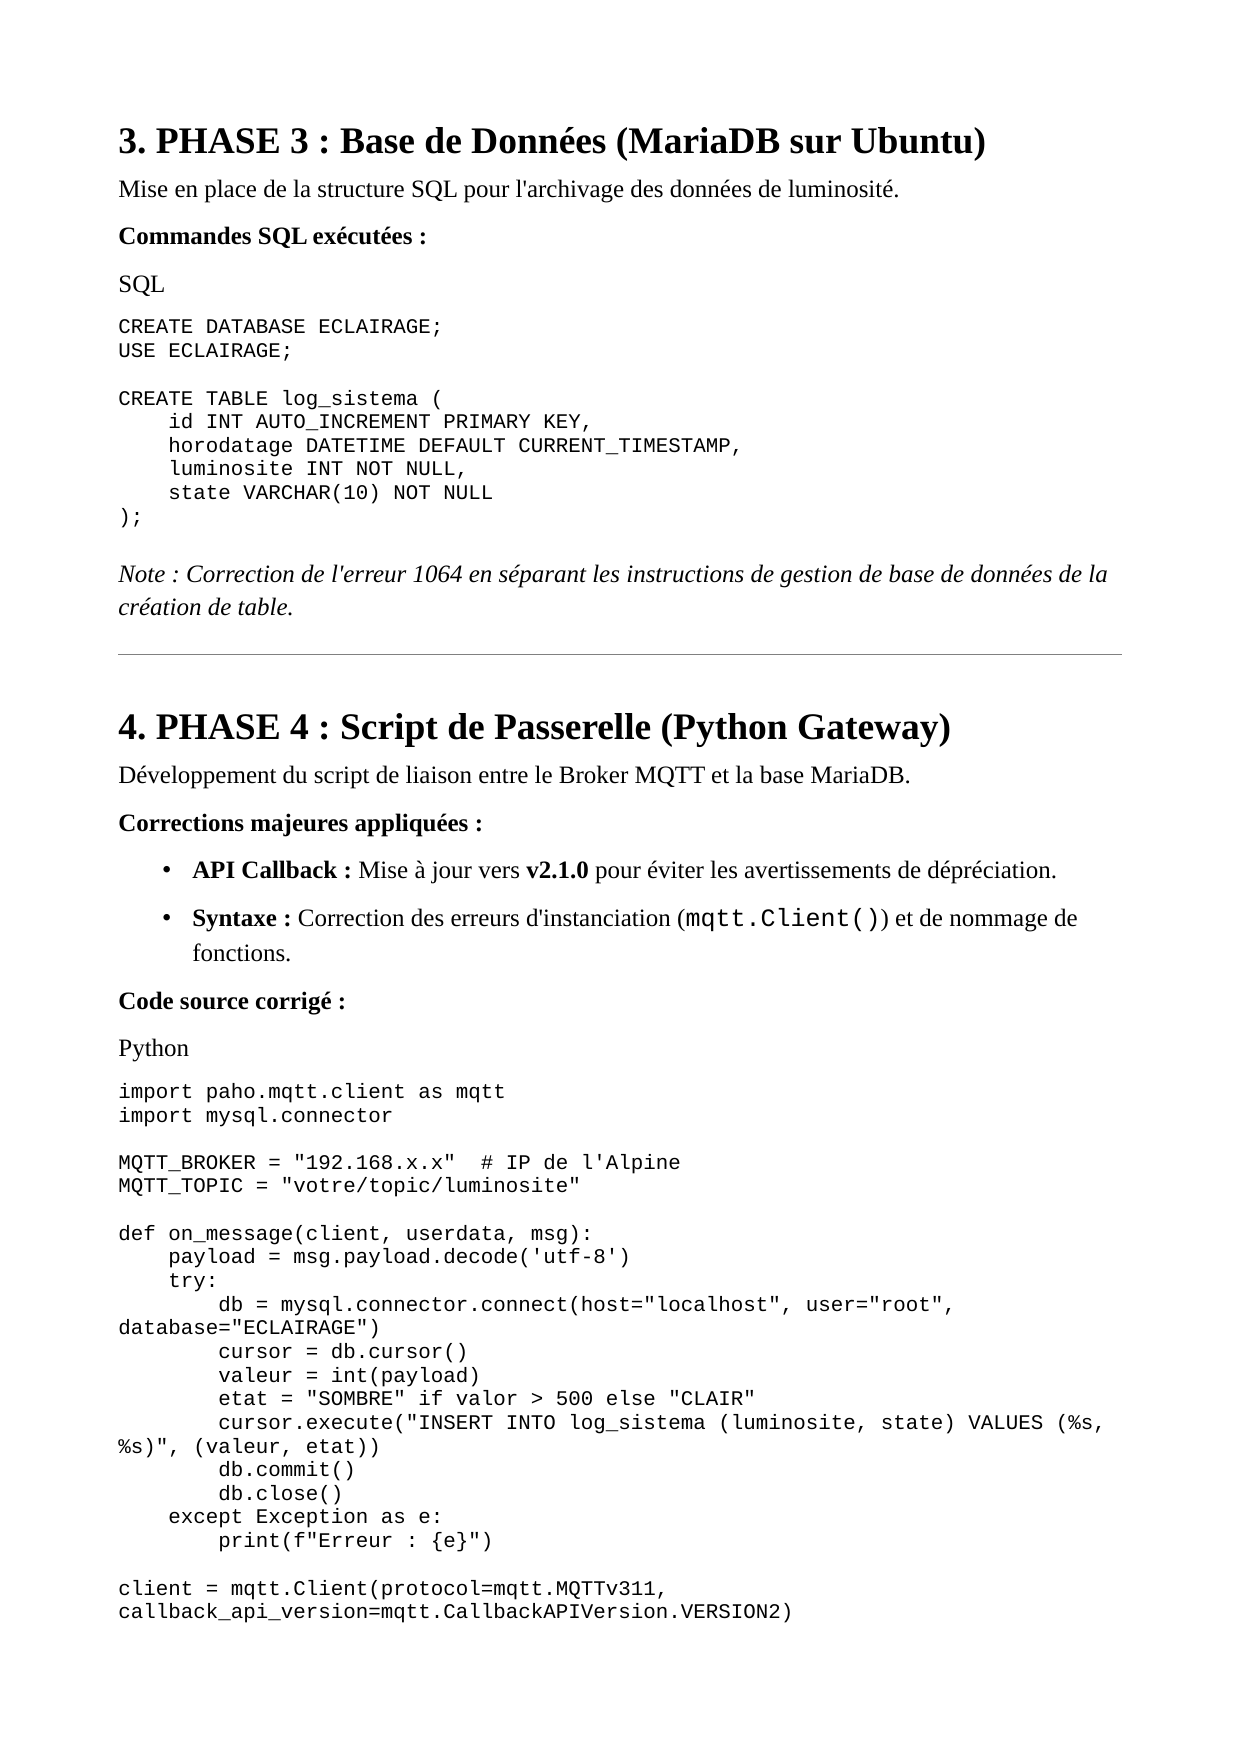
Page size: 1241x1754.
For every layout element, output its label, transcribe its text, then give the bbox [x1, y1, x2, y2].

text import paho.mqtt.client as mqtt [118, 1081, 1122, 1104]
text CREATE TABLE log_sistema ( [118, 387, 1122, 411]
text import mysql.connector [118, 1104, 1122, 1128]
text CREATE DATABASE ECLAIRAGE; [118, 317, 1122, 340]
subtitle 3. PHASE 3 : Base de Données (MariaDB sur Ubuntu) [118, 118, 1122, 161]
text Corrections majeures appliquées : [118, 808, 1122, 837]
text USE ECLAIRAGE; [118, 340, 1122, 364]
text payload = msg.payload.decode('utf-8') [118, 1246, 1122, 1270]
text ); [118, 506, 1122, 529]
text db.commit() [118, 1459, 1122, 1483]
text client = mqtt.Client(protocol=mqtt.MQTTv311, callback_api_version=mqtt.CallbackAPIVersion.VERSION2) [118, 1577, 1122, 1625]
text Commandes SQL exécutées : [118, 221, 1122, 250]
text Mise en place de la structure SQL pour l'archivage des données de luminosité. [118, 174, 1122, 202]
text print(f"Erreur : {e}") [118, 1530, 1122, 1554]
text except Exception as e: [118, 1507, 1122, 1530]
text MQTT_BROKER = "192.168.x.x" # IP de l'Alpine [118, 1152, 1122, 1176]
list Syntaxe : Correction des erreurs d'instanciation (mqtt.Client()) et de nommage de fonctions. [162, 903, 1122, 967]
text luminosite INT NOT NULL, [118, 458, 1122, 482]
text etat = "SOMBRE" if valor > 500 else "CLAIR" [118, 1388, 1122, 1412]
text try: [118, 1270, 1122, 1294]
subtitle 4. PHASE 4 : Script de Passerelle (Python Gateway) [118, 704, 1122, 748]
text state VARCHAR(10) NOT NULL [118, 482, 1122, 506]
text Code source corrigé : [118, 986, 1122, 1014]
text def on_message(client, userdata, msg): [118, 1223, 1122, 1246]
text Note : Correction de l'erreur 1064 en séparant les instructions de gestion de base de données de la création de table. [118, 559, 1122, 621]
text cursor = db.cursor() [118, 1341, 1122, 1365]
text SQL [118, 269, 1122, 298]
list API Callback : Mise à jour vers v2.1.0 pour éviter les avertissements de dépréciation. [162, 855, 1122, 884]
text MQTT_TOPIC = "votre/topic/luminosite" [118, 1176, 1122, 1199]
text db = mysql.connector.connect(host="localhost", user="root", database="ECLAIRAGE") [118, 1294, 1122, 1341]
text cursor.execute("INSERT INTO log_sistema (luminosite, state) VALUES (%s, %s)", (valeur, etat)) [118, 1412, 1122, 1459]
text Développement du script de liaison entre le Broker MQTT et la base MariaDB. [118, 760, 1122, 789]
text db.close() [118, 1483, 1122, 1507]
text id INT AUTO_INCREMENT PRIMARY KEY, [118, 411, 1122, 435]
text valeur = int(payload) [118, 1365, 1122, 1388]
text horodatage DATETIME DEFAULT CURRENT_TIMESTAMP, [118, 435, 1122, 458]
text Python [118, 1033, 1122, 1062]
